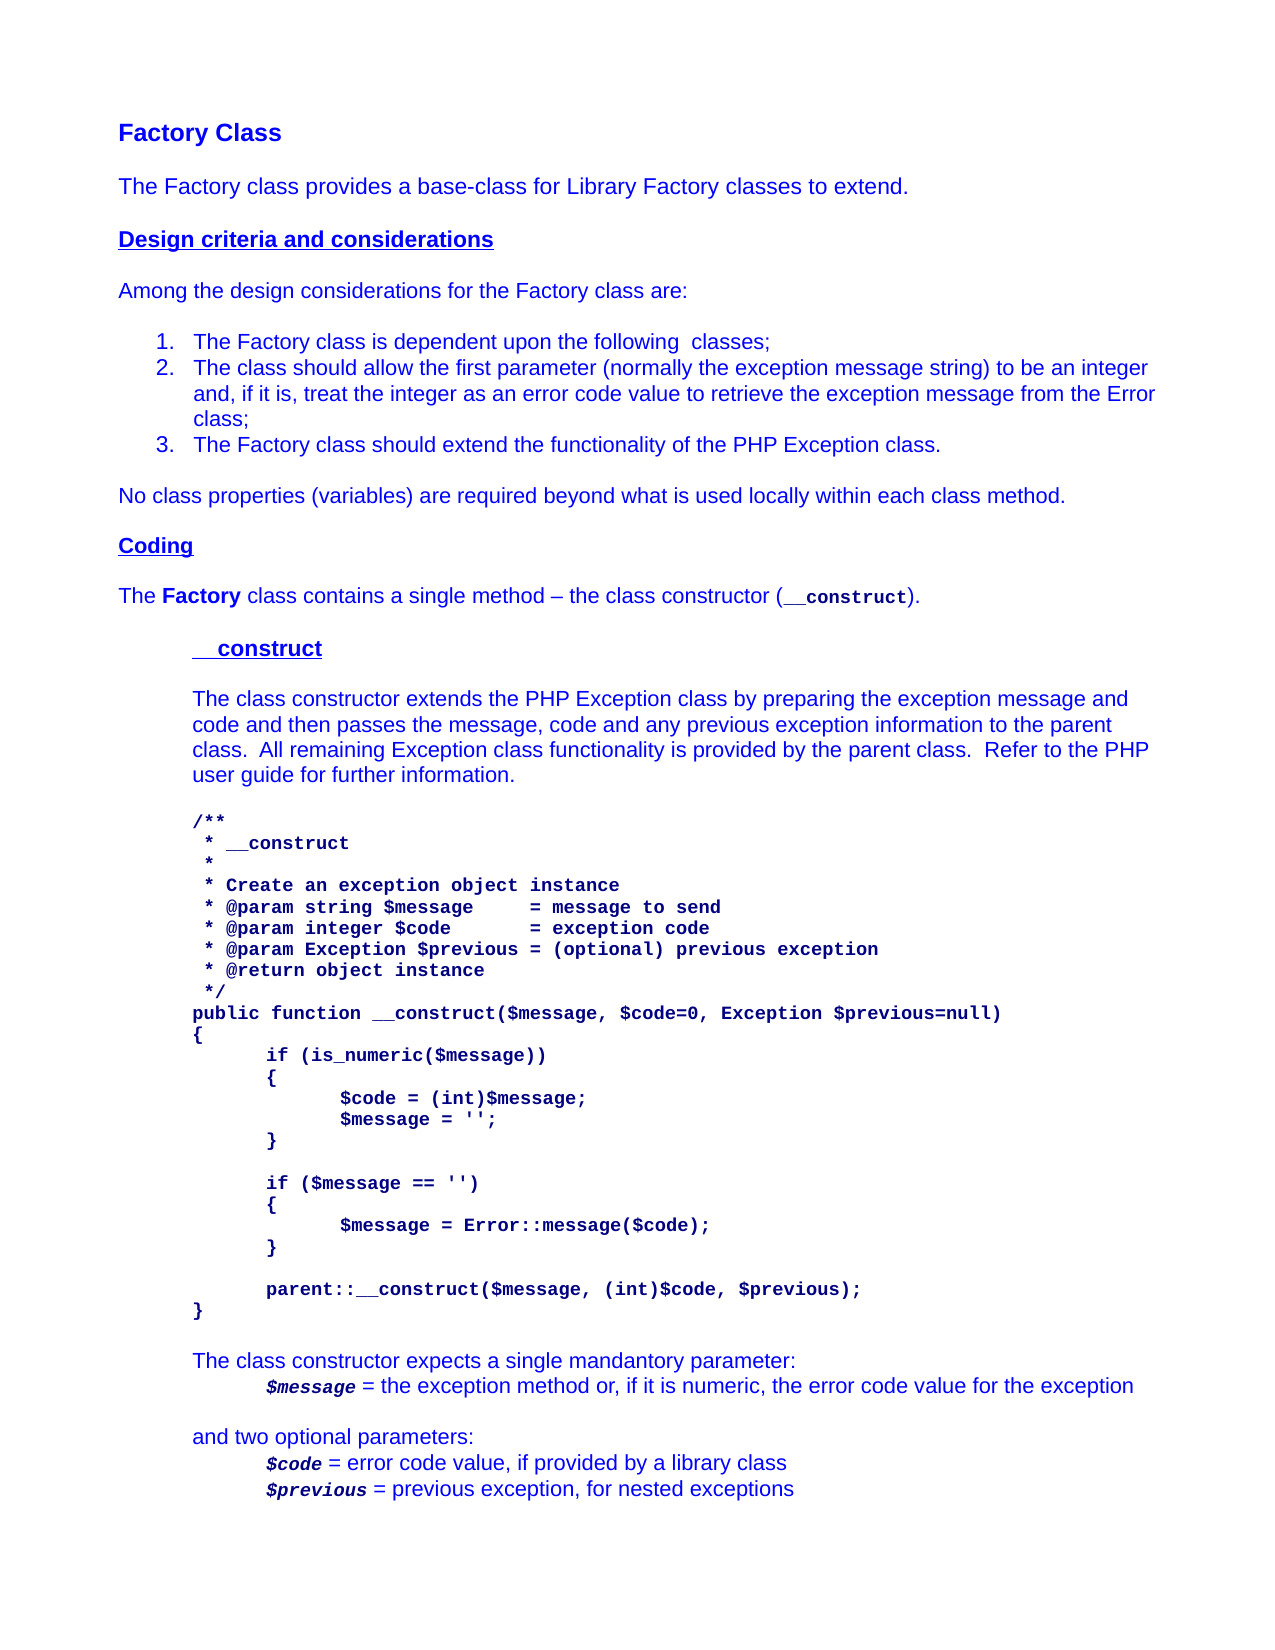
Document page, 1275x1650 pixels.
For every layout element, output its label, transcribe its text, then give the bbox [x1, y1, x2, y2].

text { [118, 1195, 1157, 1216]
text Design criteria and considerations [118, 226, 1157, 252]
list The Factory class is dependent upon the following classes; [156, 328, 1157, 354]
text No class properties (variables) are required beyond what is used locally within each class method. [118, 483, 1157, 508]
text { [118, 1025, 1157, 1046]
list The Factory class should extend the functionality of the PHP Exception class. [156, 431, 1157, 457]
text $message = the exception method or, if it is numeric, the error code value for the exception [266, 1373, 1157, 1399]
text * [118, 855, 1157, 876]
text { [118, 1067, 1157, 1089]
text $previous = previous exception, for nested exceptions [266, 1476, 1157, 1502]
text $code = (int)$message; [118, 1089, 1157, 1110]
text * __construct [118, 834, 1157, 855]
text * @param string $message = message to send [118, 897, 1157, 919]
text The class constructor extends the PHP Exception class by preparing the exception message and code and then passes the message, code and any previous exception information to the parent class. All remaining Exception class functionality is provided by the parent class. Refer to the PHP user guide for further information. [192, 686, 1157, 787]
text The Factory class provides a base-class for Library Factory classes to extend. [118, 173, 1157, 199]
text } [118, 1131, 1157, 1152]
text if (is_numeric($message)) [118, 1046, 1157, 1067]
text } [118, 1237, 1157, 1259]
list The class should allow the first parameter (normally the exception message string) to be an integer and, if it is, treat the integer as an error code value to retrieve the exception message from the Error class; [156, 354, 1157, 431]
text * @return object instance [118, 961, 1157, 982]
text The class constructor expects a single mandantory parameter: [192, 1348, 1157, 1373]
text */ [118, 982, 1157, 1004]
text __construct [192, 635, 1157, 661]
text } [118, 1301, 1157, 1322]
text The Factory class contains a single method – the class constructor (__construct). [118, 583, 1157, 609]
text * @param integer $code = exception code [118, 919, 1157, 940]
text * Create an exception object instance [118, 876, 1157, 897]
text /** [192, 812, 1157, 834]
text public function __construct($message, $code=0, Exception $previous=null) [118, 1004, 1157, 1025]
text Coding [118, 533, 1157, 558]
text Among the design considerations for the Factory class are: [118, 277, 1157, 303]
text and two optional parameters: [192, 1424, 1157, 1449]
text $message = ''; [118, 1110, 1157, 1131]
text $code = error code value, if provided by a library class [266, 1449, 1157, 1476]
text Factory Class [118, 118, 1157, 147]
text if ($message == '') [118, 1174, 1157, 1195]
text $message = Error::message($code); [118, 1216, 1157, 1237]
text parent::__construct($message, (int)$code, $previous); [118, 1280, 1157, 1301]
text * @param Exception $previous = (optional) previous exception [118, 940, 1157, 961]
